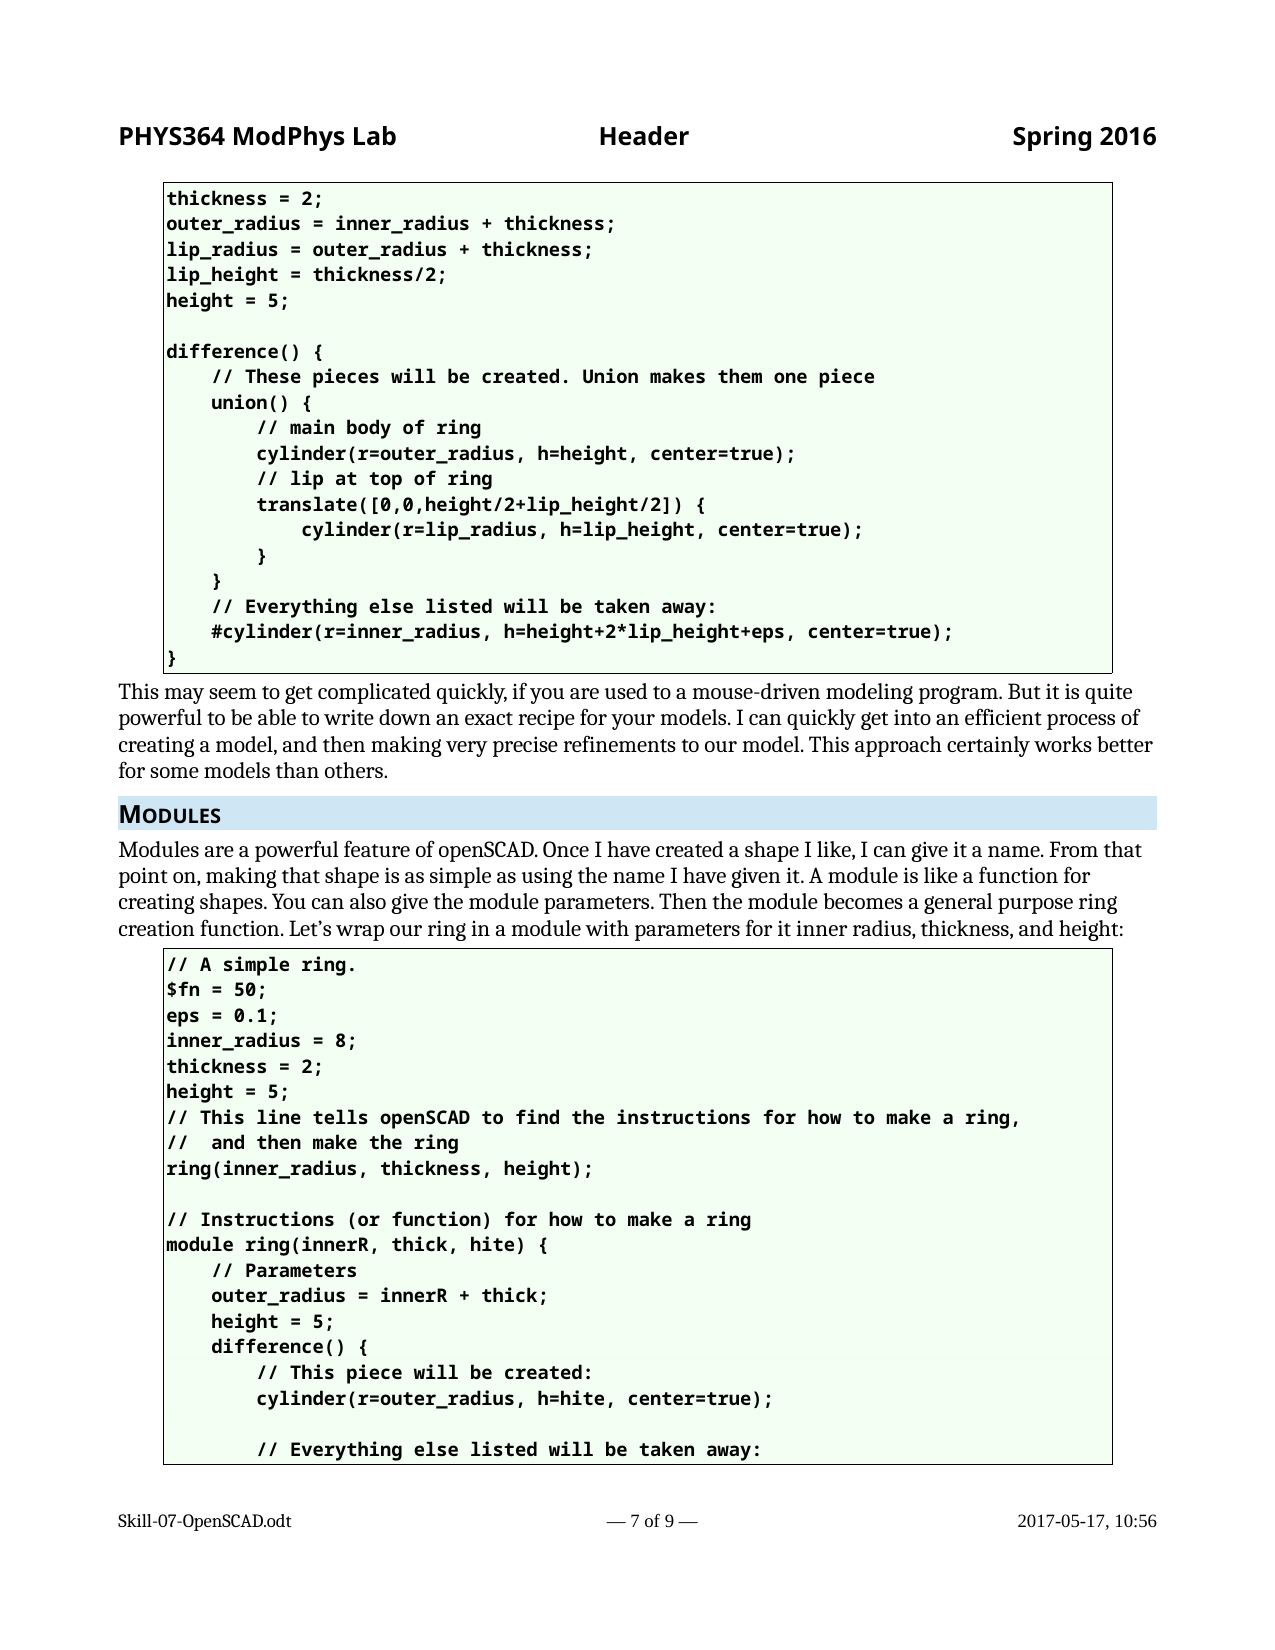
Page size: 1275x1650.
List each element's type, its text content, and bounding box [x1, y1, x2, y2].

text cylinder(r=outer_radius, h=hite, center=true); [164, 1382, 1112, 1407]
text // main body of ring [164, 411, 1112, 437]
text // Instructions (or function) for how to make a ring [164, 1203, 1112, 1228]
text cylinder(r=lip_radius, h=lip_height, center=true); [164, 513, 1112, 539]
text // A simple ring. [164, 949, 1112, 973]
text // Parameters [164, 1254, 1112, 1279]
text module ring(innerR, thick, hite) { [164, 1228, 1112, 1254]
text } [164, 564, 1112, 590]
text } [164, 641, 1112, 673]
text // This line tells openSCAD to find the instructions for how to make a ring, [164, 1101, 1112, 1126]
subtitle Modules [118, 796, 1157, 830]
text difference() { [164, 1331, 1112, 1356]
text // Everything else listed will be taken away: [164, 590, 1112, 616]
text eps = 0.1; [164, 999, 1112, 1024]
text lip_height = thickness/2; [164, 258, 1112, 284]
text $fn = 50; [164, 973, 1112, 999]
text // This piece will be created: [164, 1356, 1112, 1382]
text translate([0,0,height/2+lip_height/2]) { [164, 488, 1112, 513]
text height = 5; [164, 1305, 1112, 1331]
text difference() { [164, 335, 1112, 360]
text height = 5; [164, 1075, 1112, 1101]
text // lip at top of ring [164, 462, 1112, 488]
text // These pieces will be created. Union makes them one piece [164, 360, 1112, 386]
text outer_radius = innerR + thick; [164, 1279, 1112, 1305]
text thickness = 2; [164, 1050, 1112, 1075]
text lip_radius = outer_radius + thickness; [164, 233, 1112, 258]
text #cylinder(r=inner_radius, h=height+2*lip_height+eps, center=true); [164, 616, 1112, 641]
text // and then make the ring [164, 1126, 1112, 1152]
text height = 5; [164, 284, 1112, 309]
text ring(inner_radius, thickness, height); [164, 1152, 1112, 1177]
text This may seem to get complicated quickly, if you are used to a mouse-driven modeling program. But it is quite powerful to be able to write down an exact recipe for your models. I can quickly get into an efficient process of creating a model, and then making very precise refinements to our model. This approach certainly works better for some models than others. [118, 679, 1157, 784]
text union() { [164, 386, 1112, 411]
text inner_radius = 8; [164, 1024, 1112, 1050]
text Modules are a powerful feature of openSCAD. Once I have created a shape I like, I can give it a name. From that point on, making that shape is as simple as using the name I have given it. A module is like a function for creating shapes. You can also give the module parameters. Then the module becomes a general purpose ring creation function. Let’s wrap our ring in a module with parameters for it inner radius, thickness, and height: [118, 836, 1157, 942]
text outer_radius = inner_radius + thickness; [164, 207, 1112, 233]
text } [164, 539, 1112, 564]
text thickness = 2; [164, 183, 1112, 207]
text cylinder(r=outer_radius, h=height, center=true); [164, 437, 1112, 462]
text // Everything else listed will be taken away: [164, 1433, 1112, 1464]
